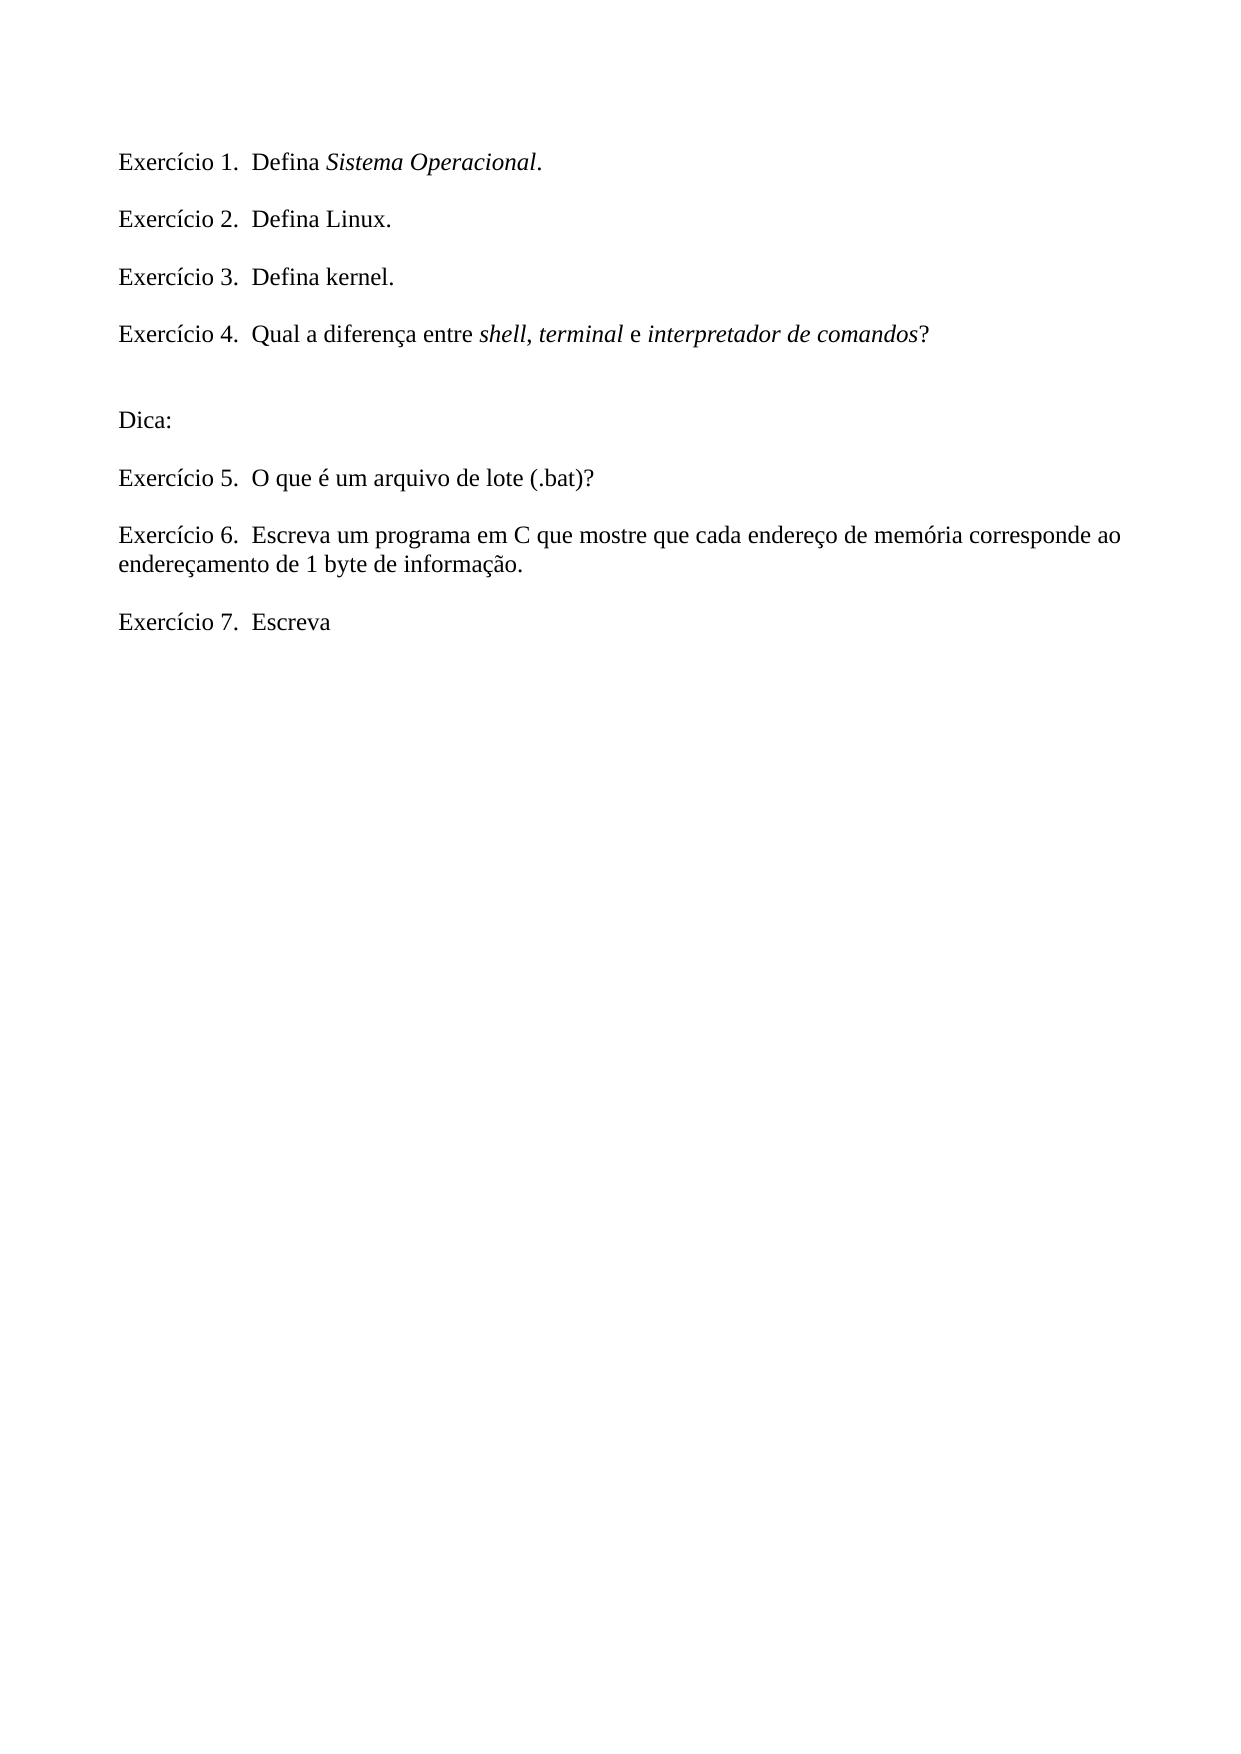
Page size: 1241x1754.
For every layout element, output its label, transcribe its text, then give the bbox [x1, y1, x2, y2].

text Exercício 1. Defina Sistema Operacional. [118, 147, 1122, 176]
text Exercício 2. Defina Linux. [118, 204, 1122, 233]
text Exercício 5. O que é um arquivo de lote (.bat)? [118, 463, 1122, 492]
text Exercício 4. Qual a diferença entre shell, terminal e interpretador de comandos? [118, 319, 1122, 348]
text Dica: [118, 406, 1122, 434]
text Exercício 3. Defina kernel. [118, 262, 1122, 291]
text Exercício 7. Escreva [118, 607, 1122, 636]
text Exercício 6. Escreva um programa em C que mostre que cada endereço de memória corresponde ao endereçamento de 1 byte de informação. [118, 521, 1122, 578]
